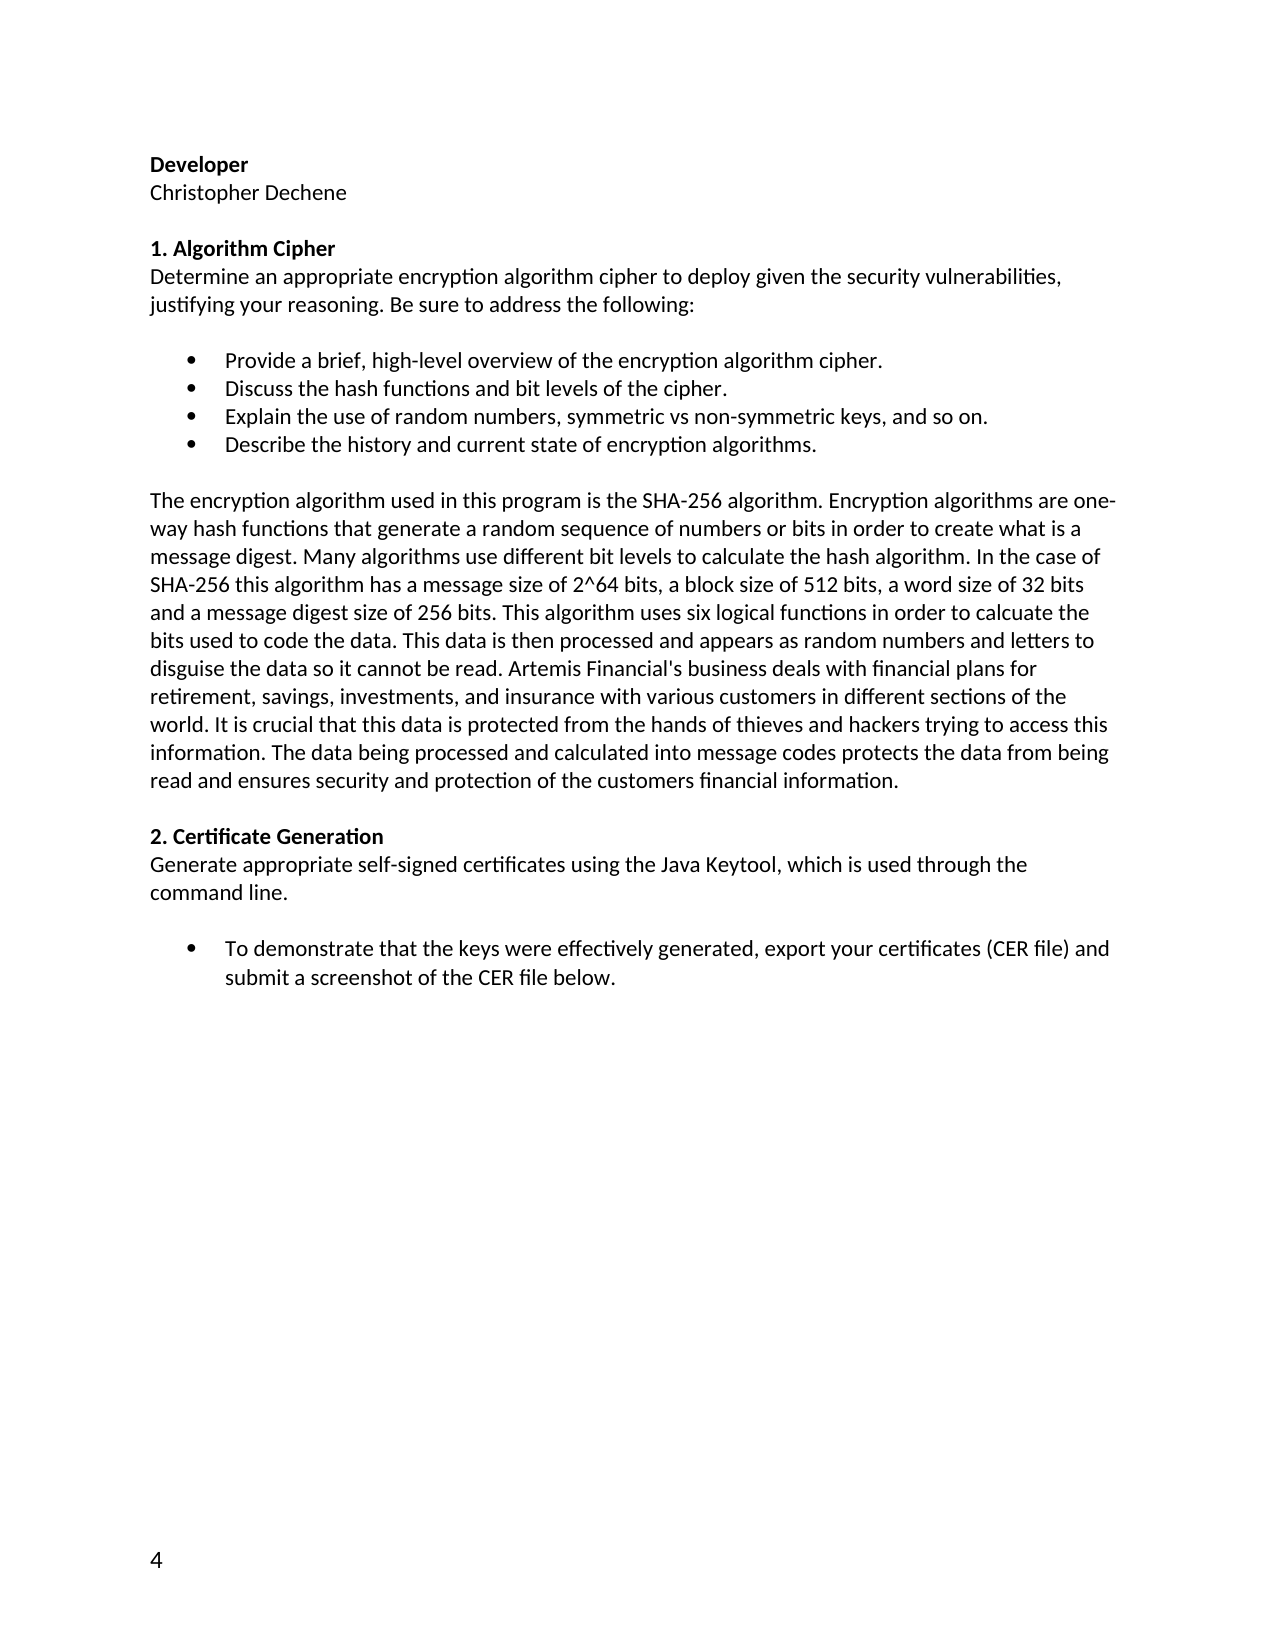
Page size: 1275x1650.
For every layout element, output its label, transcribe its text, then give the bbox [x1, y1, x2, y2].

text Christopher Dechene [150, 178, 1125, 206]
list To demonstrate that the keys were effectively generated, export your certificates (CER file) and submit a screenshot of the CER file below. [187, 934, 1125, 991]
text Generate appropriate self-signed certificates using the Java Keytool, which is used through the command line. [150, 851, 1125, 907]
subtitle 1. Algorithm Cipher [150, 234, 1125, 262]
list Discuss the hash functions and bit levels of the cipher. [187, 374, 1125, 402]
list Describe the history and current state of encryption algorithms. [187, 430, 1125, 458]
subtitle Developer [150, 150, 1125, 178]
text The encryption algorithm used in this program is the SHA-256 algorithm. Encryption algorithms are one-way hash functions that generate a random sequence of numbers or bits in order to create what is a message digest. Many algorithms use different bit levels to calculate the hash algorithm. In the case of SHA-256 this algorithm has a message size of 2^64 bits, a block size of 512 bits, a word size of 32 bits and a message digest size of 256 bits. This algorithm uses six logical functions in order to calcuate the bits used to code the data. This data is then processed and appears as random numbers and letters to disguise the data so it cannot be read. Artemis Financial's business deals with financial plans for retirement, savings, investments, and insurance with various customers in different sections of the world. It is crucial that this data is protected from the hands of thieves and hackers trying to access this information. The data being processed and calculated into message codes protects the data from being read and ensures security and protection of the customers financial information. [150, 486, 1125, 794]
text Determine an appropriate encryption algorithm cipher to deploy given the security vulnerabilities, justifying your reasoning. Be sure to address the following: [150, 262, 1125, 318]
list Provide a brief, high-level overview of the encryption algorithm cipher. [187, 346, 1125, 374]
list Explain the use of random numbers, symmetric vs non-symmetric keys, and so on. [187, 402, 1125, 430]
subtitle 2. Certificate Generation [150, 822, 1125, 851]
